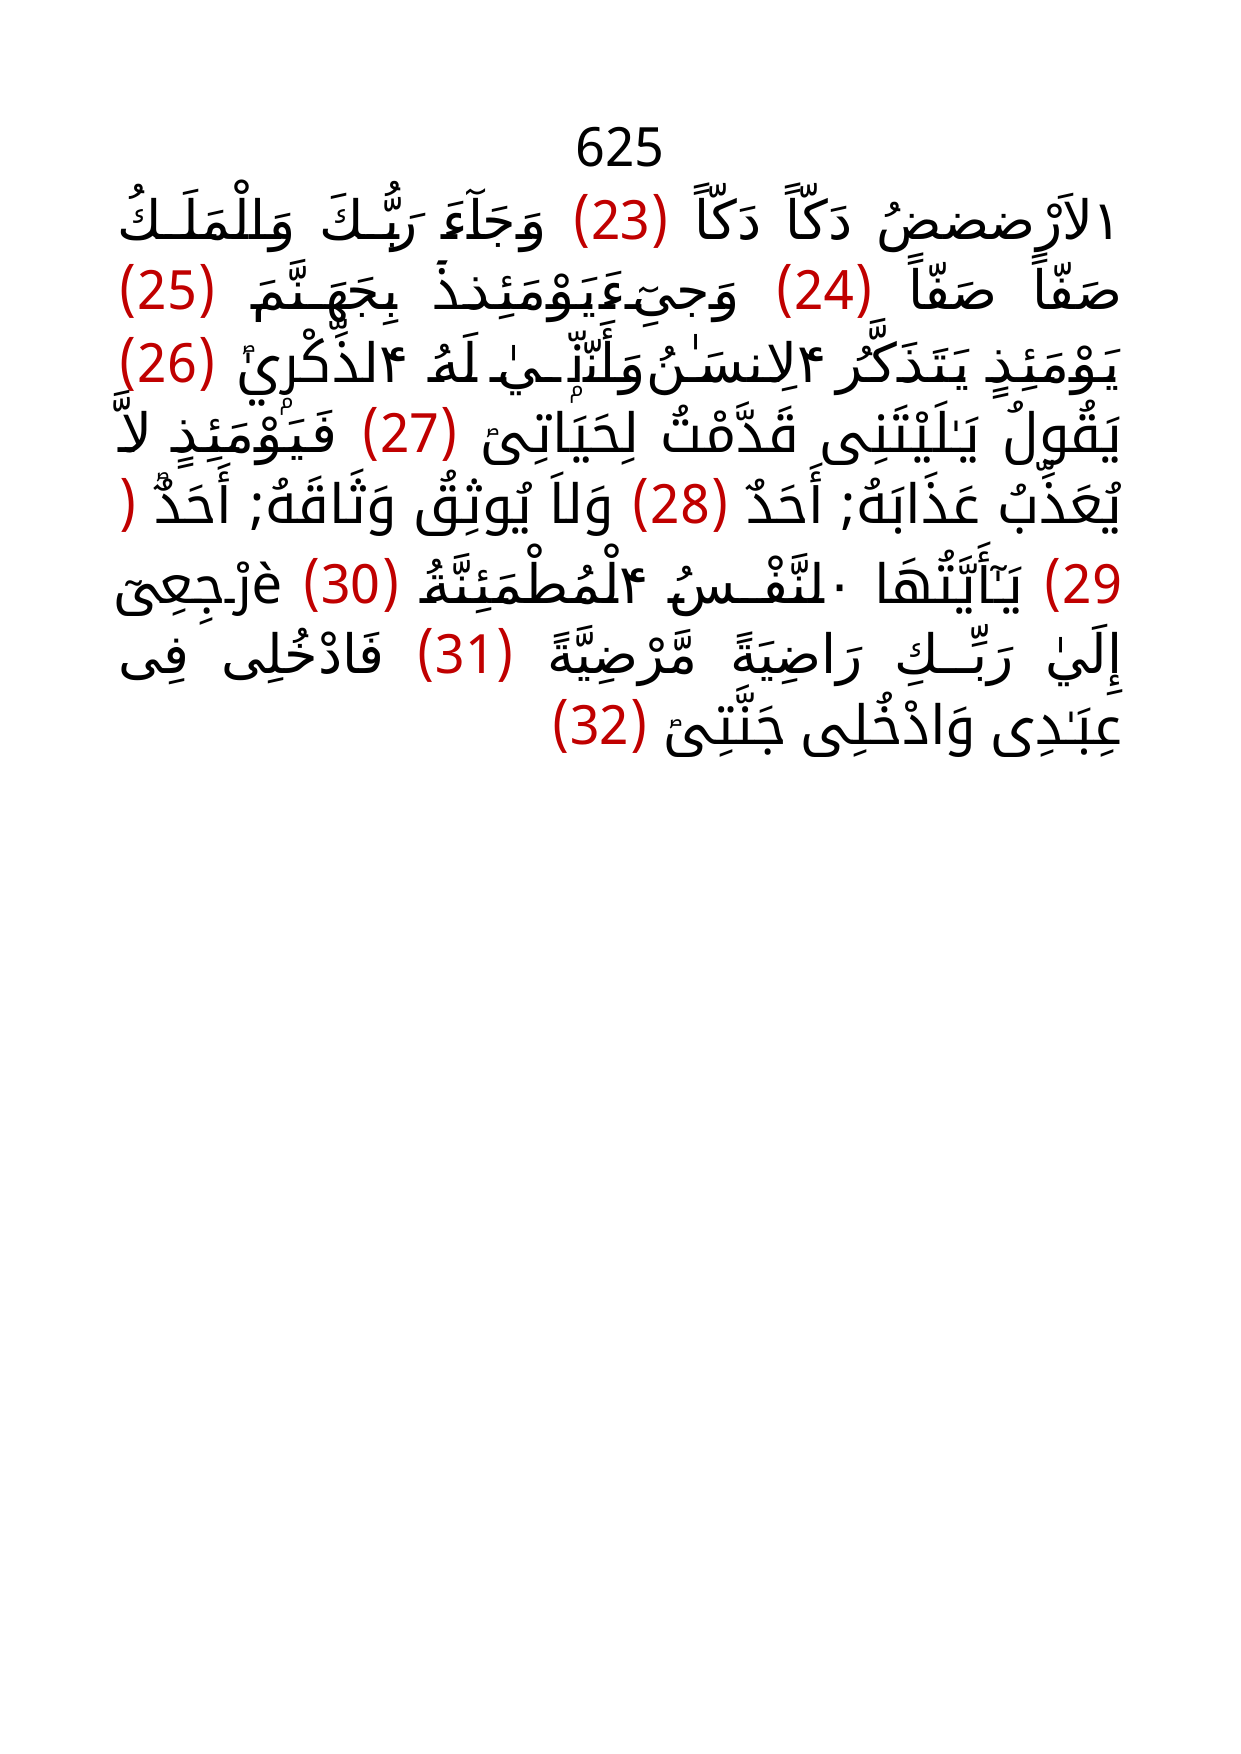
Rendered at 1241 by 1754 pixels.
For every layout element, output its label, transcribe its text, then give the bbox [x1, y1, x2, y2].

text 625 [118, 118, 1122, 189]
text ۱لاَرْضضضُ دَكّاً دَكّاً (23) وَجَآءَ رَبُّــكَ وَالْمَلَــكُ صَفّاً صَفّاً (24) وَجىِٓءَ يَوْمَئِذٙ بِجَهَنَّمَ (25) يَوْمَئِذٍ يَتَذَكَّرُ ۴لِانسَـٰنُ وَأَنّۭــيٰ لَهُ ۴لذِّكْرۭيٰؐ (26) يَقُولُ يَـٰلَيْتَنِى قَدَّمْتُ لِحَيَاتِىؐ (27) فَيَوْمَئِذٍ لاَّ يُعَذِّبُ عَذَابَهُ; أَحَدٌ (28) وَلاَ يُوثِقُ وَثَاقَهُ; أَحَدٌؐ (29) يَـٰٓأَيَّتُهَا ۰لنَّفْــسُ ۴لْمُطْمَئِنَّةُ (30) èرْجِعِىٓ إِلَيٰ رَبِّــكِ رَاضِيَةً مَّرْضِيَّةً (31) فَادْخُلِى فِى عِبَـٰدِى وَادْخُلِى جَنَّتِىؐ (32) [118, 189, 1122, 767]
